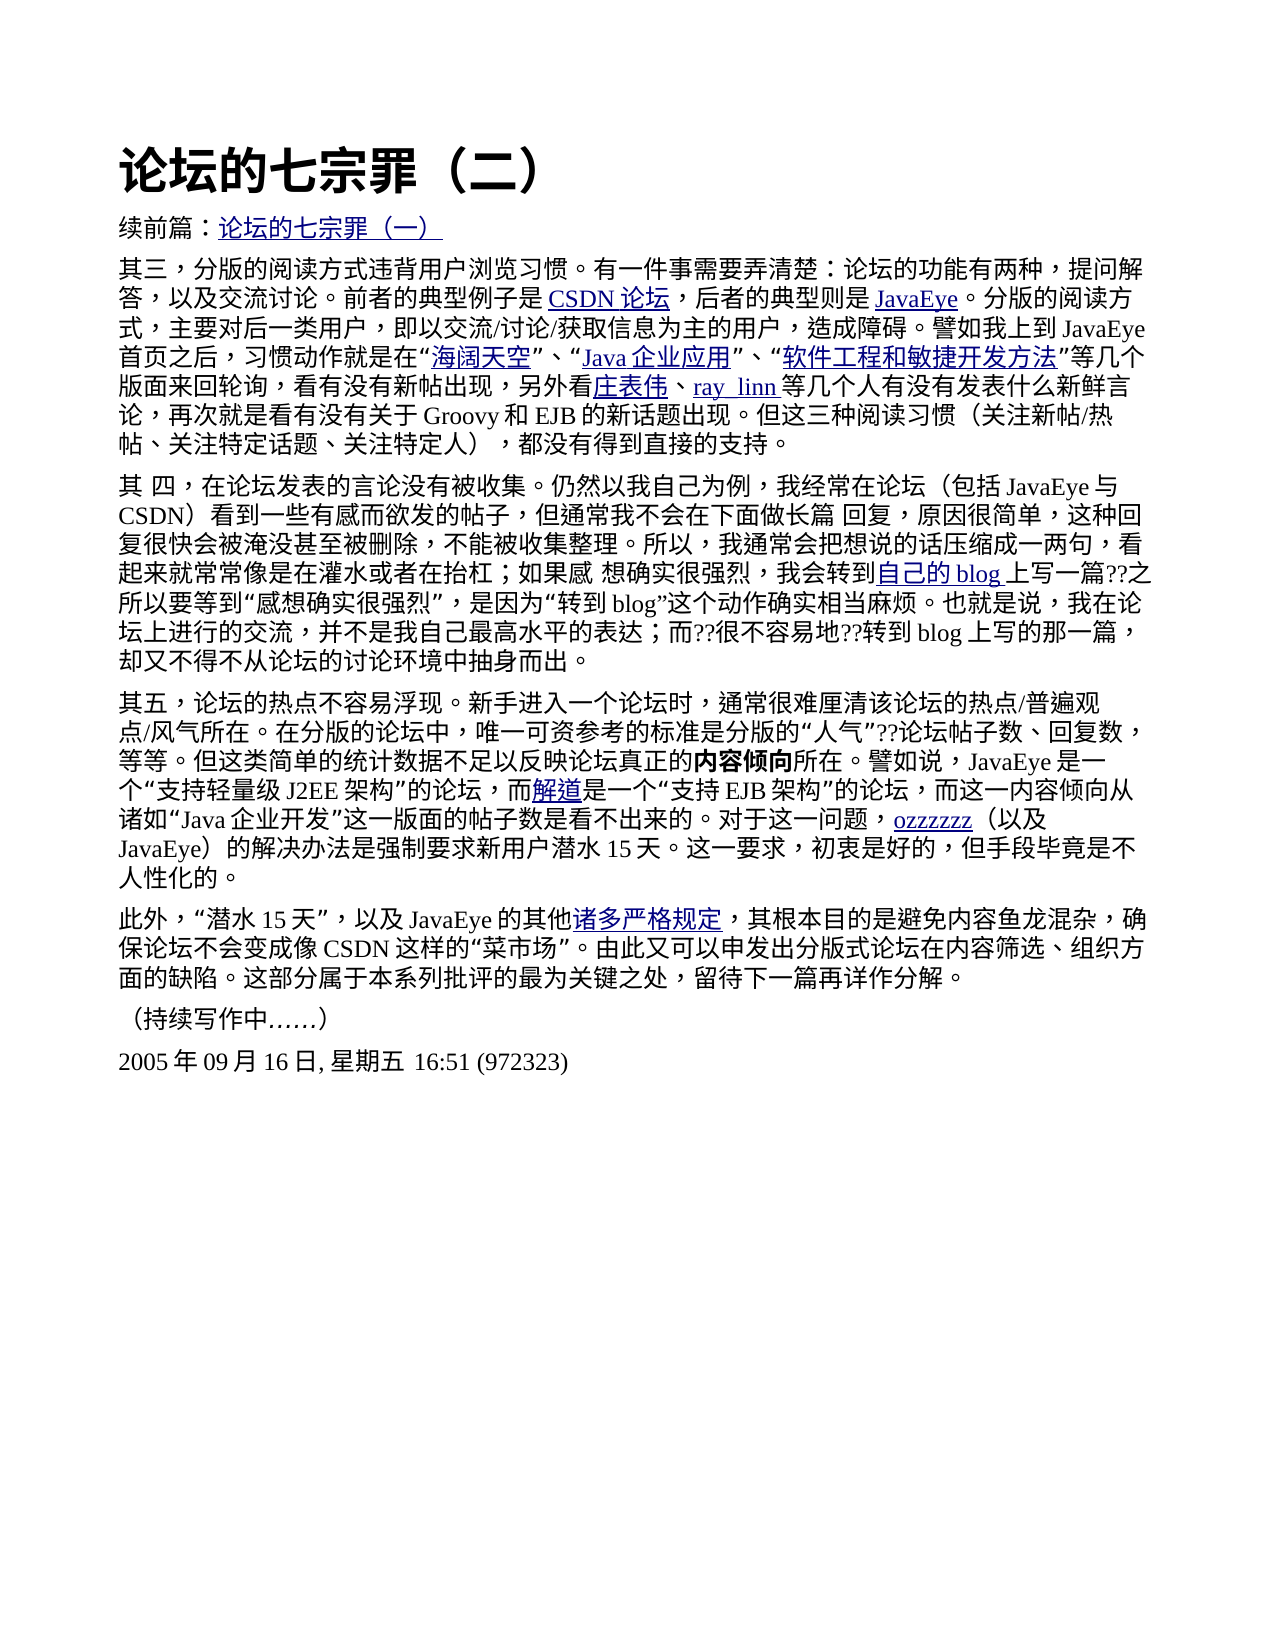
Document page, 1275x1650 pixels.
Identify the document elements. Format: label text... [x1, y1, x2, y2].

text 其 四，在论坛发表的言论没有被收集。仍然以我自己为例，我经常在论坛（包括JavaEye与CSDN）看到一些有感而欲发的帖子，但通常我不会在下面做长篇 回复，原因很简单，这种回复很快会被淹没甚至被删除，不能被收集整理。所以，我通常会把想说的话压缩成一两句，看起来就常常像是在灌水或者在抬杠；如果感 想确实很强烈，我会转到自己的blog上写一篇??之所以要等到“感想确实很强烈”，是因为“转到blog”这个动作确实相当麻烦。也就是说，我在论坛上进行的交流，并不是我自己最高水平的表达；而??很不容易地??转到blog上写的那一篇，却又不得不从论坛的讨论环境中抽身而出。 [118, 472, 1157, 676]
text 其三，分版的阅读方式违背用户浏览习惯。有一件事需要弄清楚：论坛的功能有两种，提问解答，以及交流讨论。前者的典型例子是CSDN论坛，后者的典型则是JavaEye。分版的阅读方式，主要对后一类用户，即以交流/讨论/获取信息为主的用户，造成障碍。譬如我上到JavaEye首页之后，习惯动作就是在“海阔天空”、“Java企业应用”、“软件工程和敏捷开发方法”等几个版面来回轮询，看有没有新帖出现，另外看庄表伟、ray_linn等几个人有没有发表什么新鲜言论，再次就是看有没有关于Groovy和EJB的新话题出现。但这三种阅读习惯（关注新帖/热帖、关注特定话题、关注特定人），都没有得到直接的支持。 [118, 256, 1157, 460]
text 此外，“潜水15天”，以及JavaEye的其他诸多严格规定，其根本目的是避免内容鱼龙混杂，确保论坛不会变成像CSDN这样的“菜市场”。由此又可以申发出分版式论坛在内容筛选、组织方面的缺陷。这部分属于本系列批评的最为关键之处，留待下一篇再详作分解。 [118, 906, 1157, 993]
text （持续写作中……） [118, 1006, 1157, 1035]
text 其五，论坛的热点不容易浮现。新手进入一个论坛时，通常很难厘清该论坛的热点/普遍观点/风气所在。在分版的论坛中，唯一可资参考的标准是分版的“人气”??论坛帖子数、回复数，等等。但这类简单的统计数据不足以反映论坛真正的内容倾向所在。譬如说，JavaEye是一个“支持轻量级J2EE架构”的论坛，而解道是一个“支持EJB架构”的论坛，而这一内容倾向从诸如“Java企业开发”这一版面的帖子数是看不出来的。对于这一问题，ozzzzzz（以及JavaEye）的解决办法是强制要求新用户潜水15天。这一要求，初衷是好的，但手段毕竟是不人性化的。 [118, 689, 1157, 893]
text 续前篇：论坛的七宗罪（一） [118, 214, 1157, 243]
subtitle 论坛的七宗罪（二） [118, 143, 1157, 201]
text 2005年09月16日, 星期五 16:51 (972323) [118, 1047, 1157, 1076]
